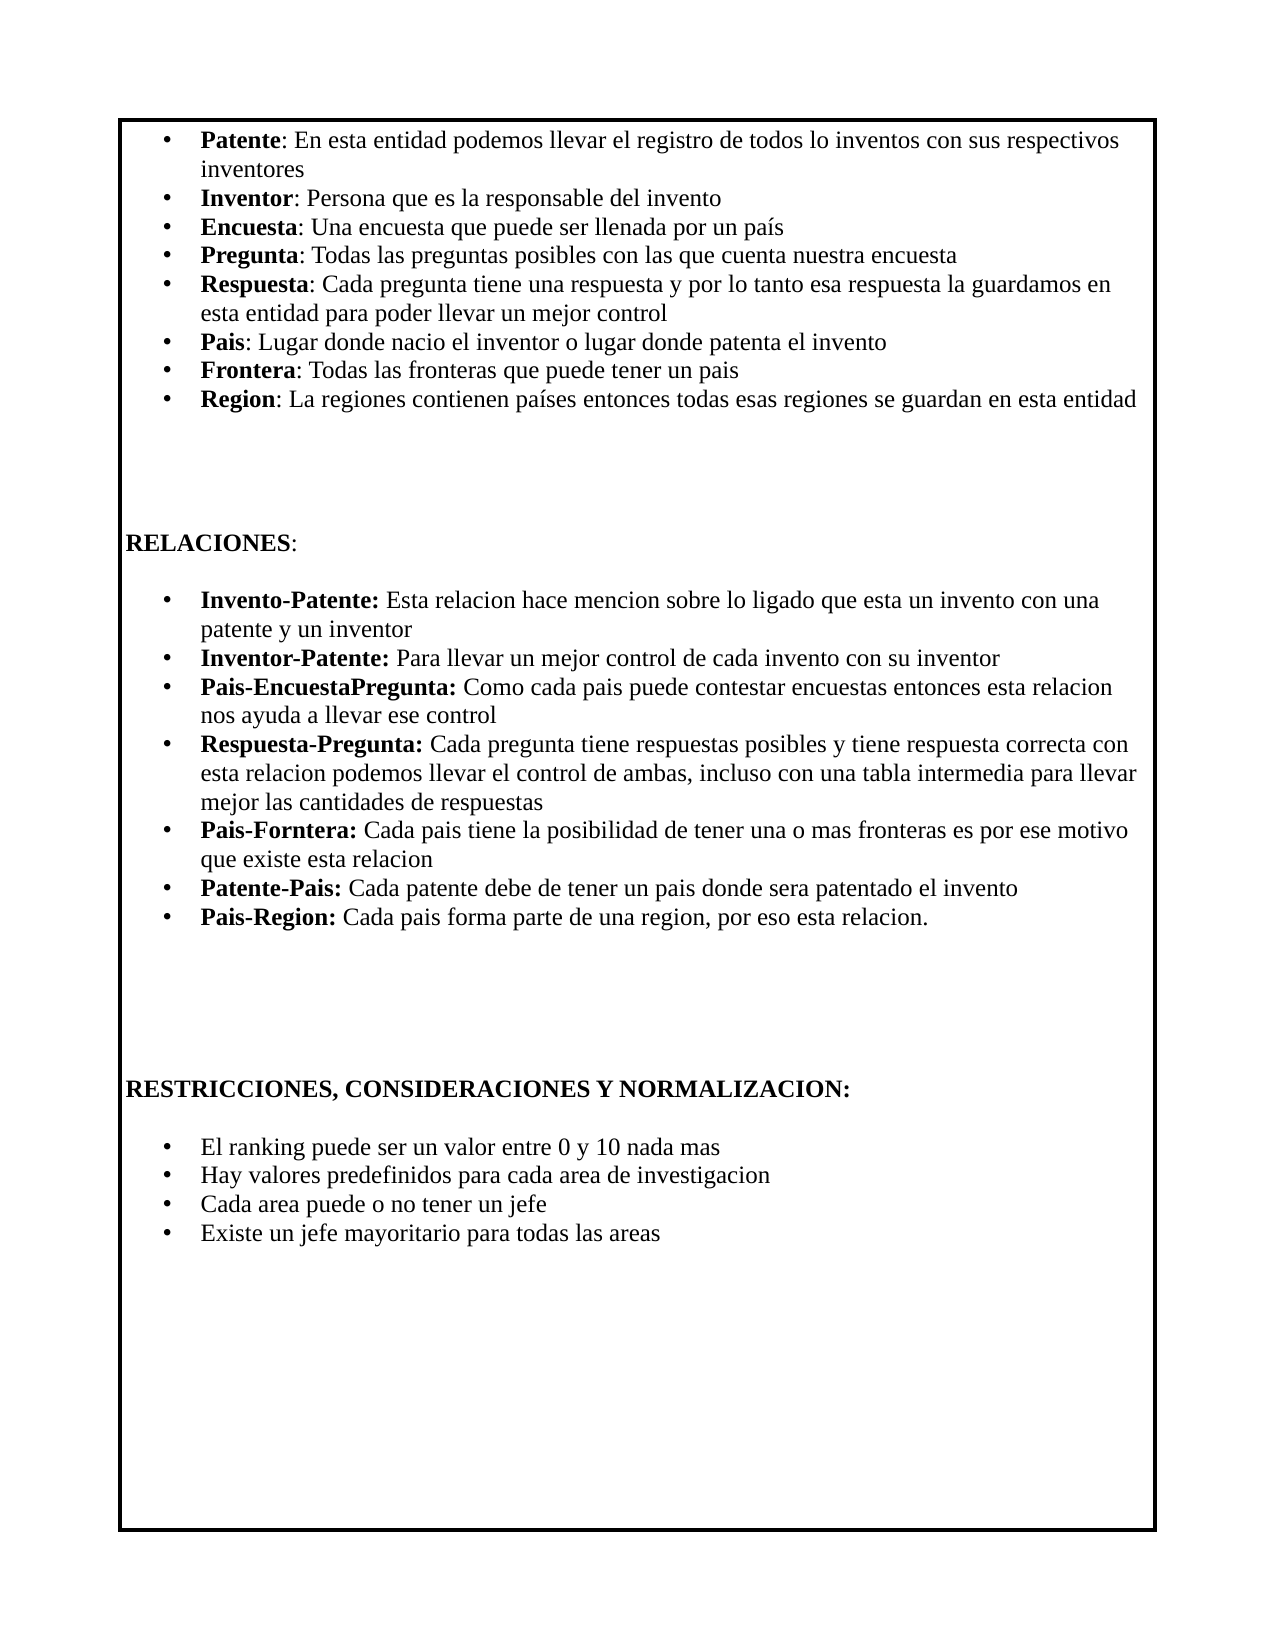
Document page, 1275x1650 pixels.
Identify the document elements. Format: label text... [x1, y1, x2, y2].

list Inventor-Patente: Para llevar un mejor control de cada invento con su inventor [163, 643, 1150, 672]
list Respuesta: Cada pregunta tiene una respuesta y por lo tanto esa respuesta la guardamos en esta entidad para poder llevar un mejor control [163, 269, 1150, 327]
list Pais-Region: Cada pais forma parte de una region, por eso esta relacion. [163, 902, 1150, 930]
list Hay valores predefinidos para cada area de investigacion [163, 1160, 1150, 1189]
list Pais-EncuestaPregunta: Como cada pais puede contestar encuestas entonces esta relacion nos ayuda a llevar ese control [163, 672, 1150, 729]
list Inventor: Persona que es la responsable del invento [163, 183, 1150, 212]
text RESTRICCIONES, CONSIDERACIONES Y NORMALIZACION: [125, 1074, 1150, 1103]
list Invento-Patente: Esta relacion hace mencion sobre lo ligado que esta un invento con una patente y un inventor [163, 585, 1150, 643]
list Existe un jefe mayoritario para todas las areas [163, 1218, 1150, 1247]
list Patente: En esta entidad podemos llevar el registro de todos lo inventos con sus respectivos inventores [163, 125, 1150, 183]
list Respuesta-Pregunta: Cada pregunta tiene respuestas posibles y tiene respuesta correcta con esta relacion podemos llevar el control de ambas, incluso con una tabla intermedia para llevar mejor las cantidades de respuestas [163, 729, 1150, 815]
list Pais-Forntera: Cada pais tiene la posibilidad de tener una o mas fronteras es por ese motivo que existe esta relacion [163, 815, 1150, 873]
list Frontera: Todas las fronteras que puede tener un pais [163, 355, 1150, 384]
text RELACIONES: [125, 528, 1150, 557]
list Pregunta: Todas las preguntas posibles con las que cuenta nuestra encuesta [163, 240, 1150, 269]
list Encuesta: Una encuesta que puede ser llenada por un país [163, 212, 1150, 240]
list Cada area puede o no tener un jefe [163, 1189, 1150, 1218]
list Region: La regiones contienen países entonces todas esas regiones se guardan en esta entidad [163, 384, 1150, 413]
list Pais: Lugar donde nacio el inventor o lugar donde patenta el invento [163, 327, 1150, 355]
list Patente-Pais: Cada patente debe de tener un pais donde sera patentado el invento [163, 873, 1150, 902]
list El ranking puede ser un valor entre 0 y 10 nada mas [163, 1132, 1150, 1160]
